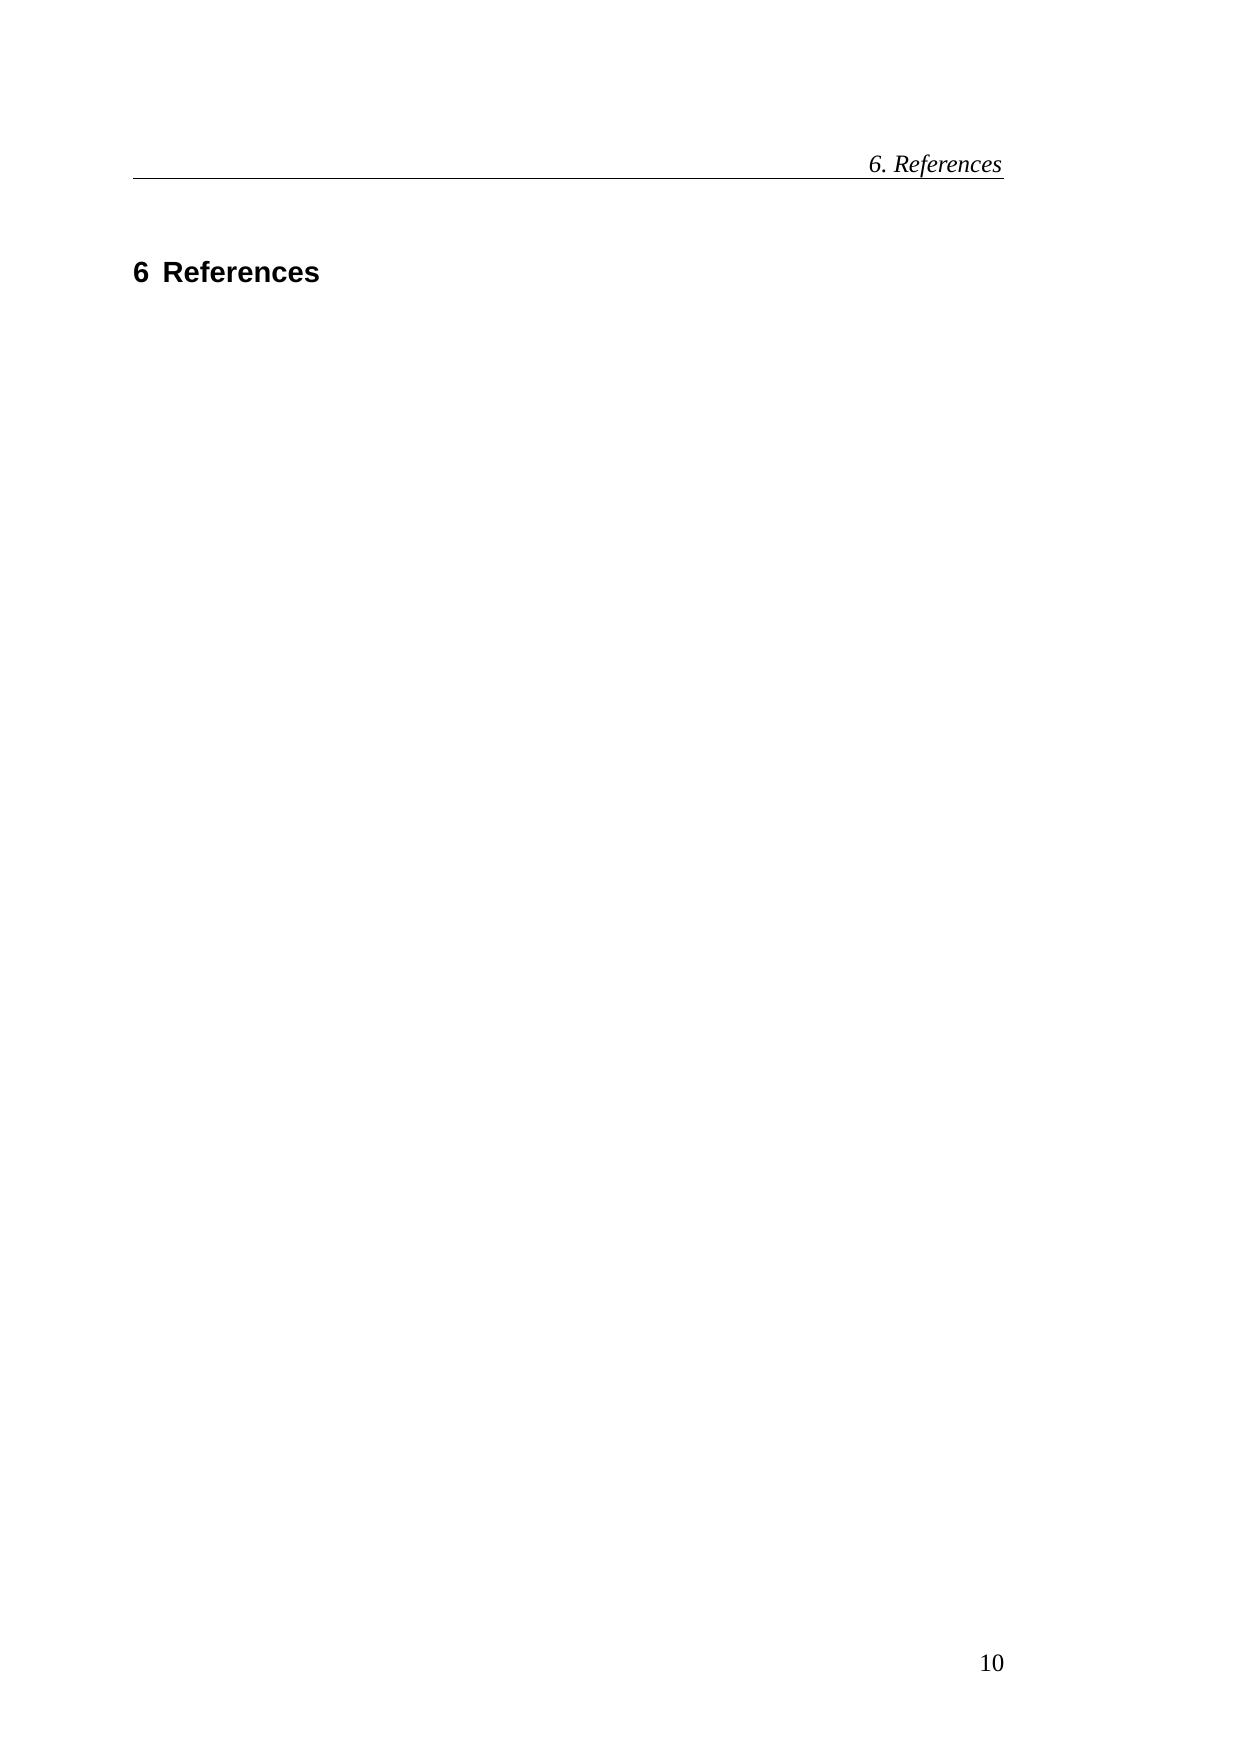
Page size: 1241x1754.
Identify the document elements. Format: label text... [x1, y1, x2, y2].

subtitle References [133, 256, 1004, 288]
